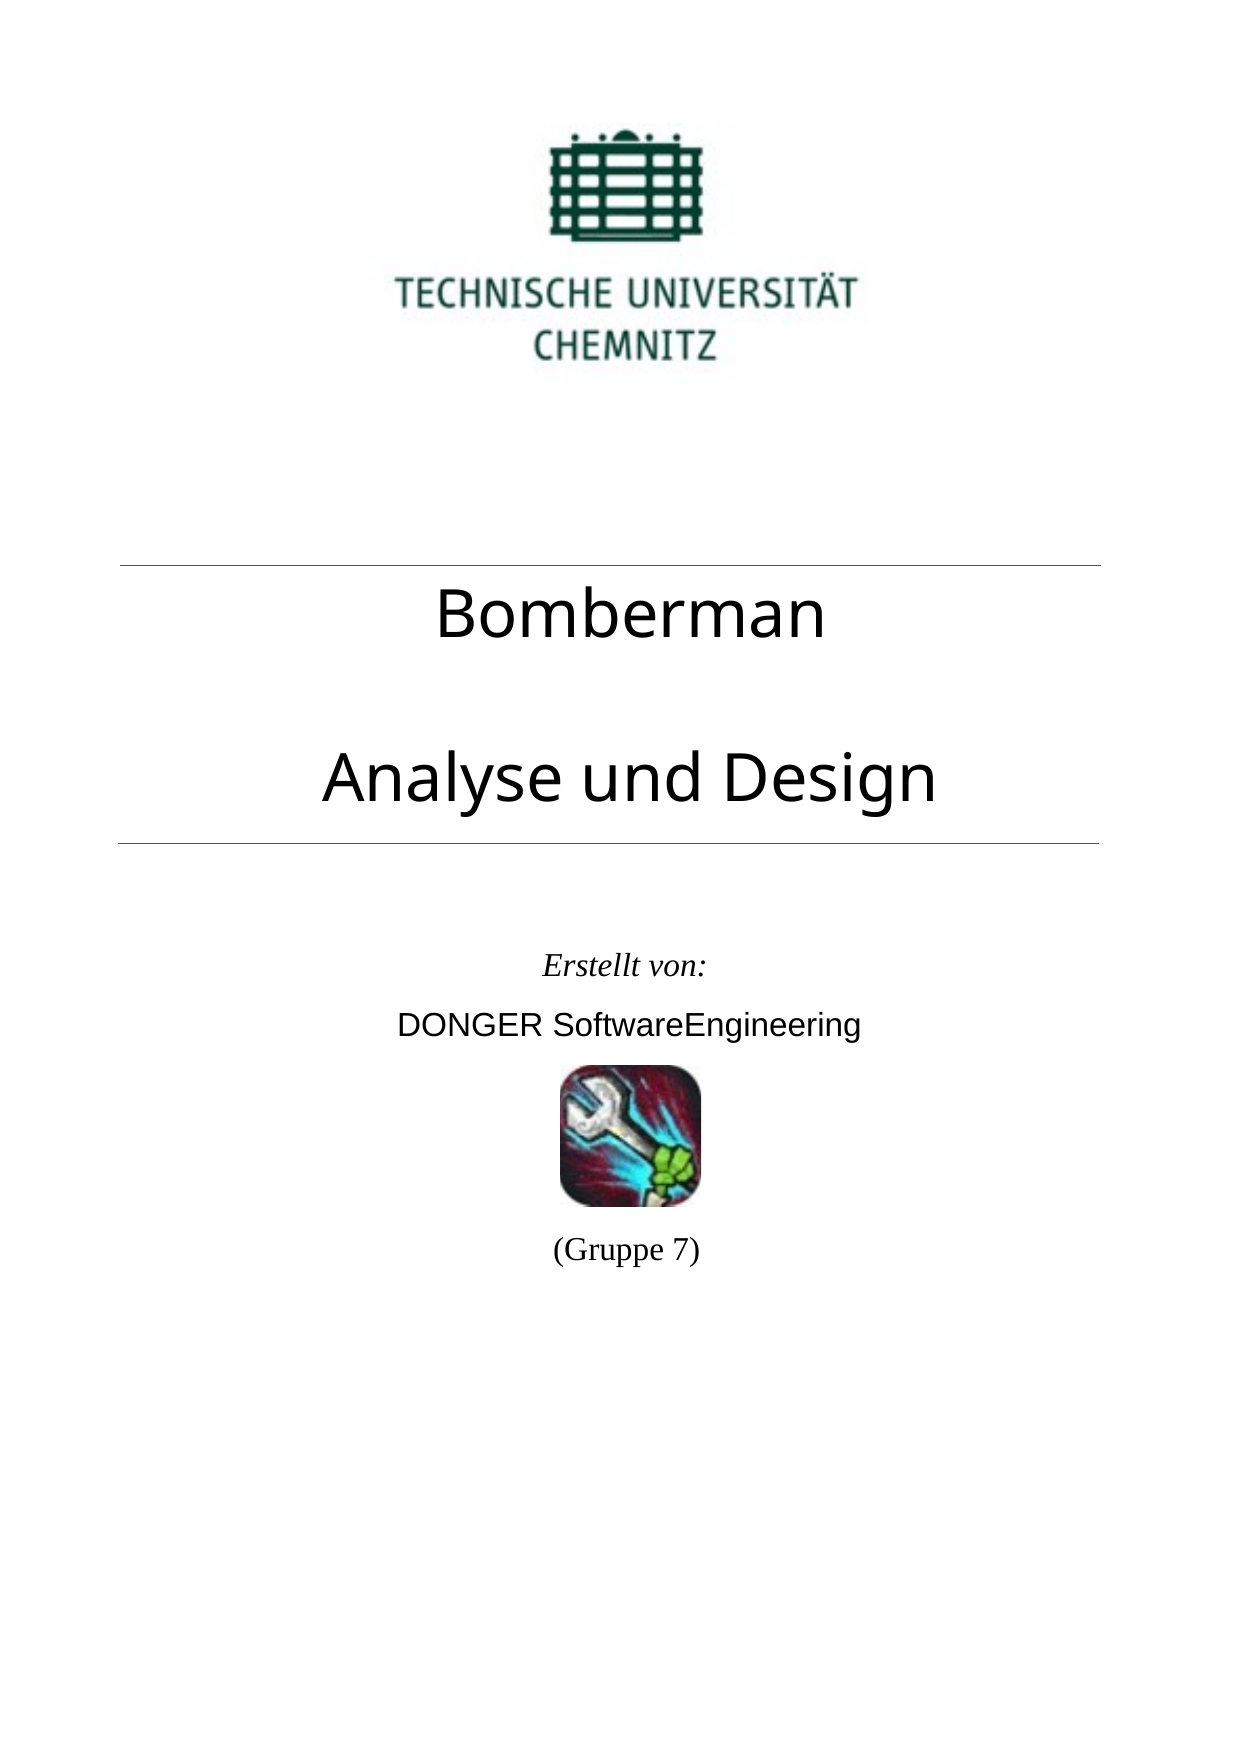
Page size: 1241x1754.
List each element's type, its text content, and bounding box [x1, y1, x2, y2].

text Erstellt von: [139, 945, 1122, 984]
text Analyse und Design [139, 730, 1122, 821]
picture [560, 1065, 702, 1207]
text (Gruppe 7) [139, 1229, 1122, 1268]
subtitle DONGER SoftwareEngineering [139, 1005, 1122, 1043]
picture [368, 123, 872, 384]
text Bomberman [139, 475, 1122, 657]
